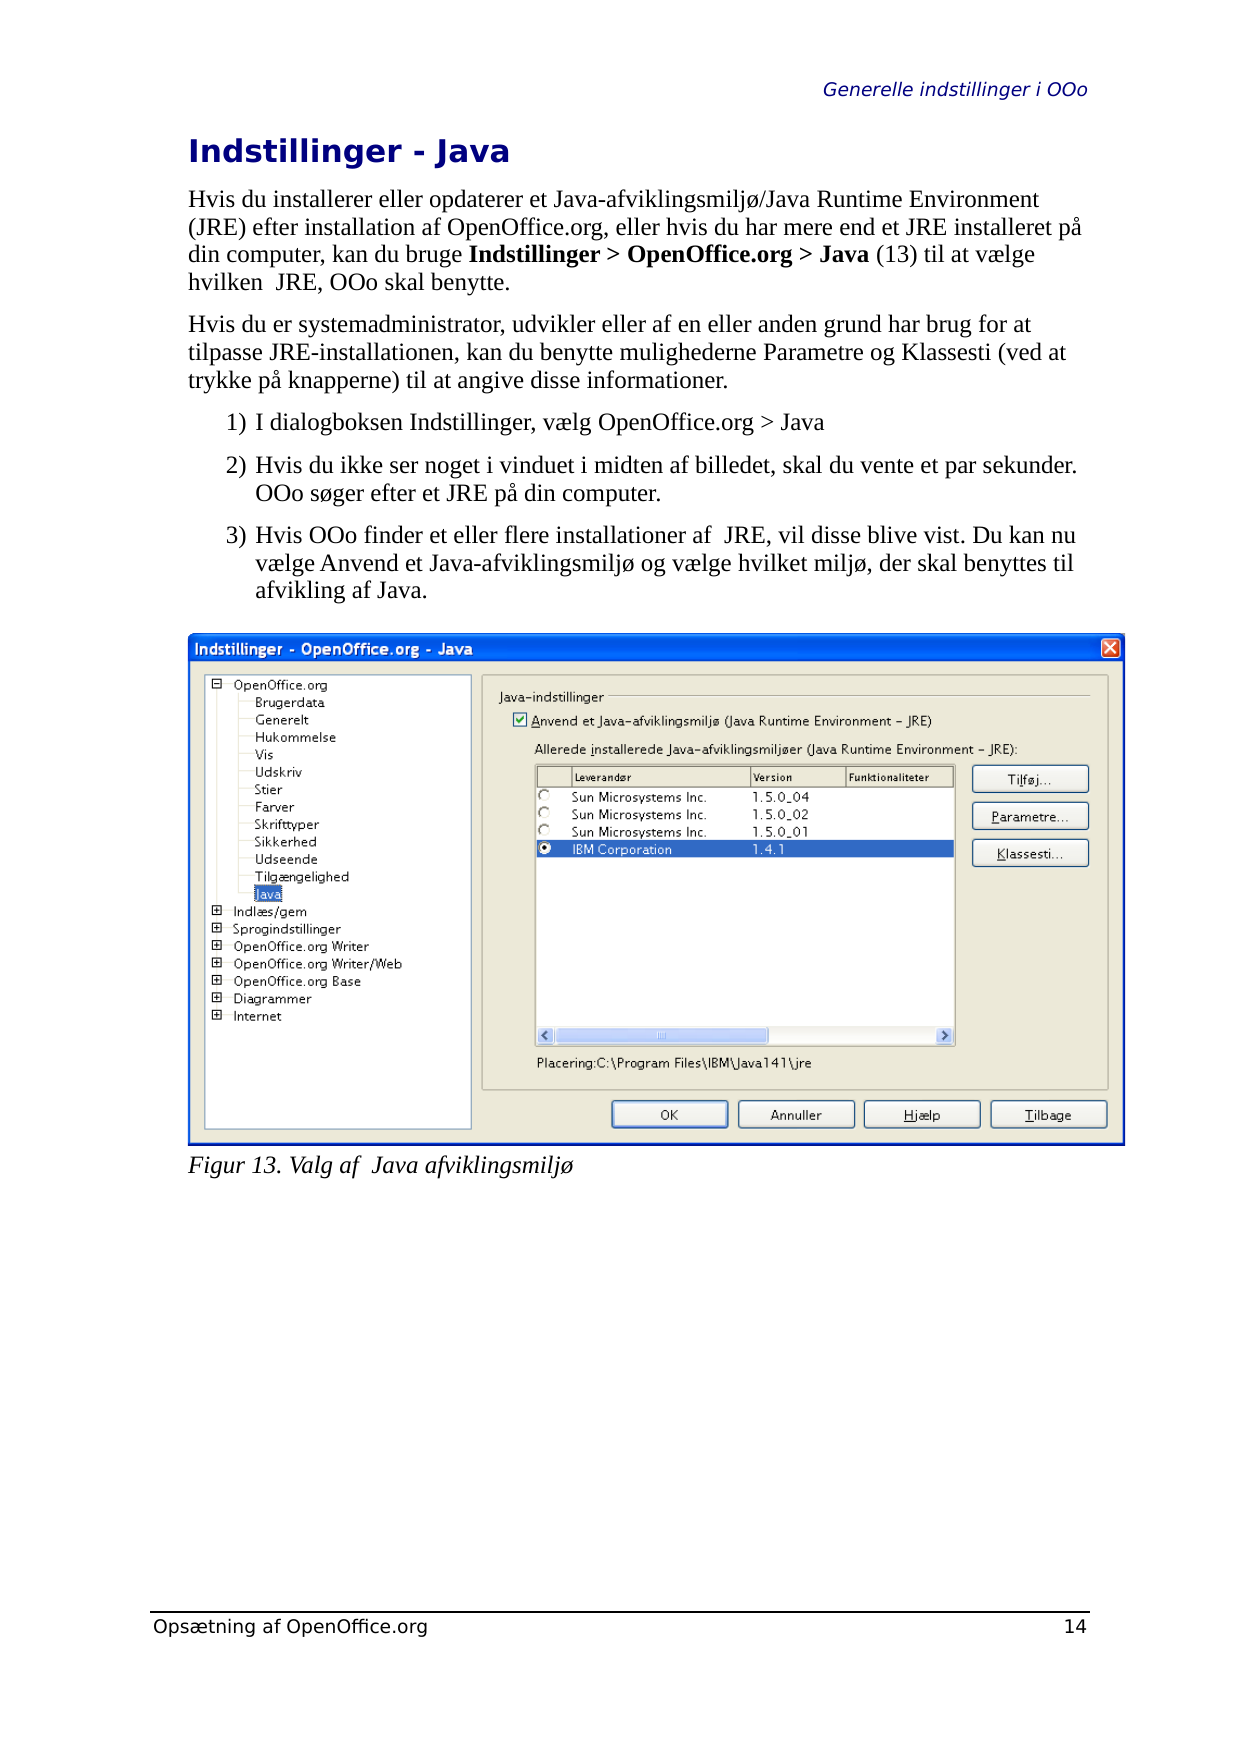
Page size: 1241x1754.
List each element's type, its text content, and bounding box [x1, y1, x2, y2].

subtitle Indstillinger - Java [188, 134, 1090, 170]
text Figur 13. Valg af Java afviklingsmiljø [188, 1146, 1125, 1179]
picture [187, 633, 1125, 1146]
text Hvis du er systemadministrator, udvikler eller af en eller anden grund har brug for at tilpasse JRE-installationen, kan du benytte mulighederne Parametre og Klassesti (ved at trykke på knapperne) til at angive disse informationer. [188, 311, 1090, 394]
list Hvis du ikke ser noget i vinduet i midten af billedet, skal du vente et par sekunder. OOo søger efter et JRE på din computer. [226, 451, 1090, 506]
list Hvis OOo finder et eller flere installationer af JRE, vil disse blive vist. Du kan nu vælge Anvend et Java-afviklingsmiljø og vælge hvilket miljø, der skal benyttes til afvikling af Java. [226, 521, 1090, 604]
list I dialogboksen Indstillinger, vælg OpenOffice.org > Java [226, 408, 1090, 436]
text Hvis du installerer eller opdaterer et Java-afviklingsmiljø/Java Runtime Environment (JRE) efter installation af OpenOffice.org, eller hvis du har mere end et JRE installeret på din computer, kan du bruge Indstillinger > OpenOffice.org > Java (Figur 13) til at vælge hvilken JRE, OOo skal benytte. [188, 185, 1090, 296]
